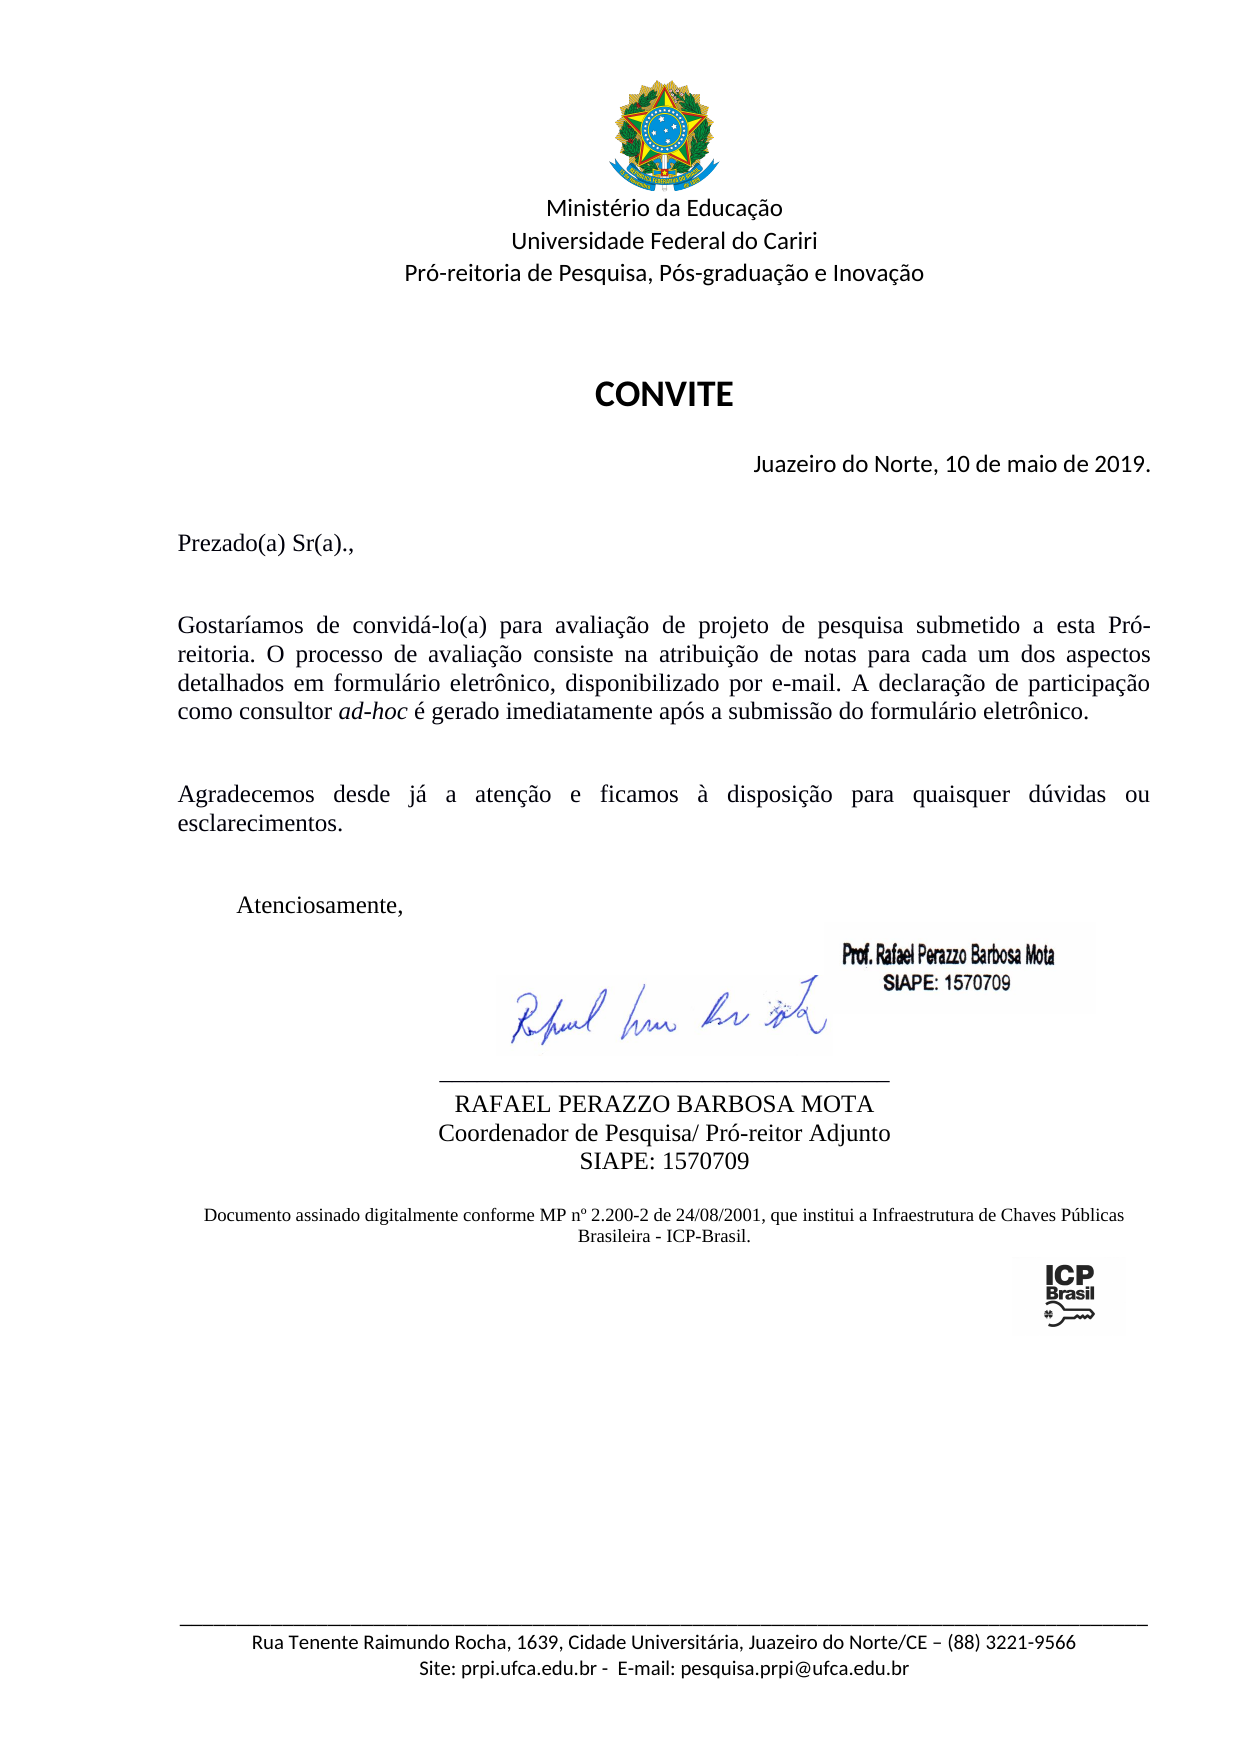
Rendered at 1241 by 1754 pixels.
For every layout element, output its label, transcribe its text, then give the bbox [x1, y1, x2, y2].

text Atenciosamente, [177, 890, 1152, 919]
text Coordenador de Pesquisa/ Pró-reitor Adjunto [177, 1118, 1152, 1146]
text Universidade Federal do Cariri [177, 225, 1152, 255]
text Agradecemos desde já a atenção e ficamos à disposição para quaisquer dúvidas ou esclarecimentos. [177, 779, 1152, 836]
text Documento assinado digitalmente conforme MP nº 2.200-2 de 24/08/2001, que institui a Infraestrutura de Chaves Públicas Brasileira - ICP-Brasil. [177, 1204, 1152, 1247]
text RAFAEL PERAZZO BARBOSA MOTA [177, 1089, 1152, 1118]
text Pró-reitoria de Pesquisa, Pós-graduação e Inovação [177, 257, 1152, 288]
picture [654, 119, 724, 195]
text Gostaríamos de convidá-lo(a) para avaliação de projeto de pesquisa submetido a esta Pró-reitoria. O processo de avaliação consiste na atribuição de notas para cada um dos aspectos detalhados em formulário eletrônico, disponibilizado por e-mail. A declaração de participação como consultor ad-hoc é gerado imediatamente após a submissão do formulário eletrônico. [177, 610, 1152, 725]
text Juazeiro do Norte, 10 de maio de 2019. [177, 448, 1152, 478]
text Ministério da Educação [177, 192, 1152, 223]
text SIAPE: 1570709 [177, 1146, 1152, 1175]
picture [495, 922, 1096, 1056]
text Prezado(a) Sr(a)., [177, 528, 1152, 556]
picture [1011, 1257, 1127, 1336]
text CONVITE [177, 370, 1152, 416]
text ____________________________________ [177, 1018, 1152, 1084]
